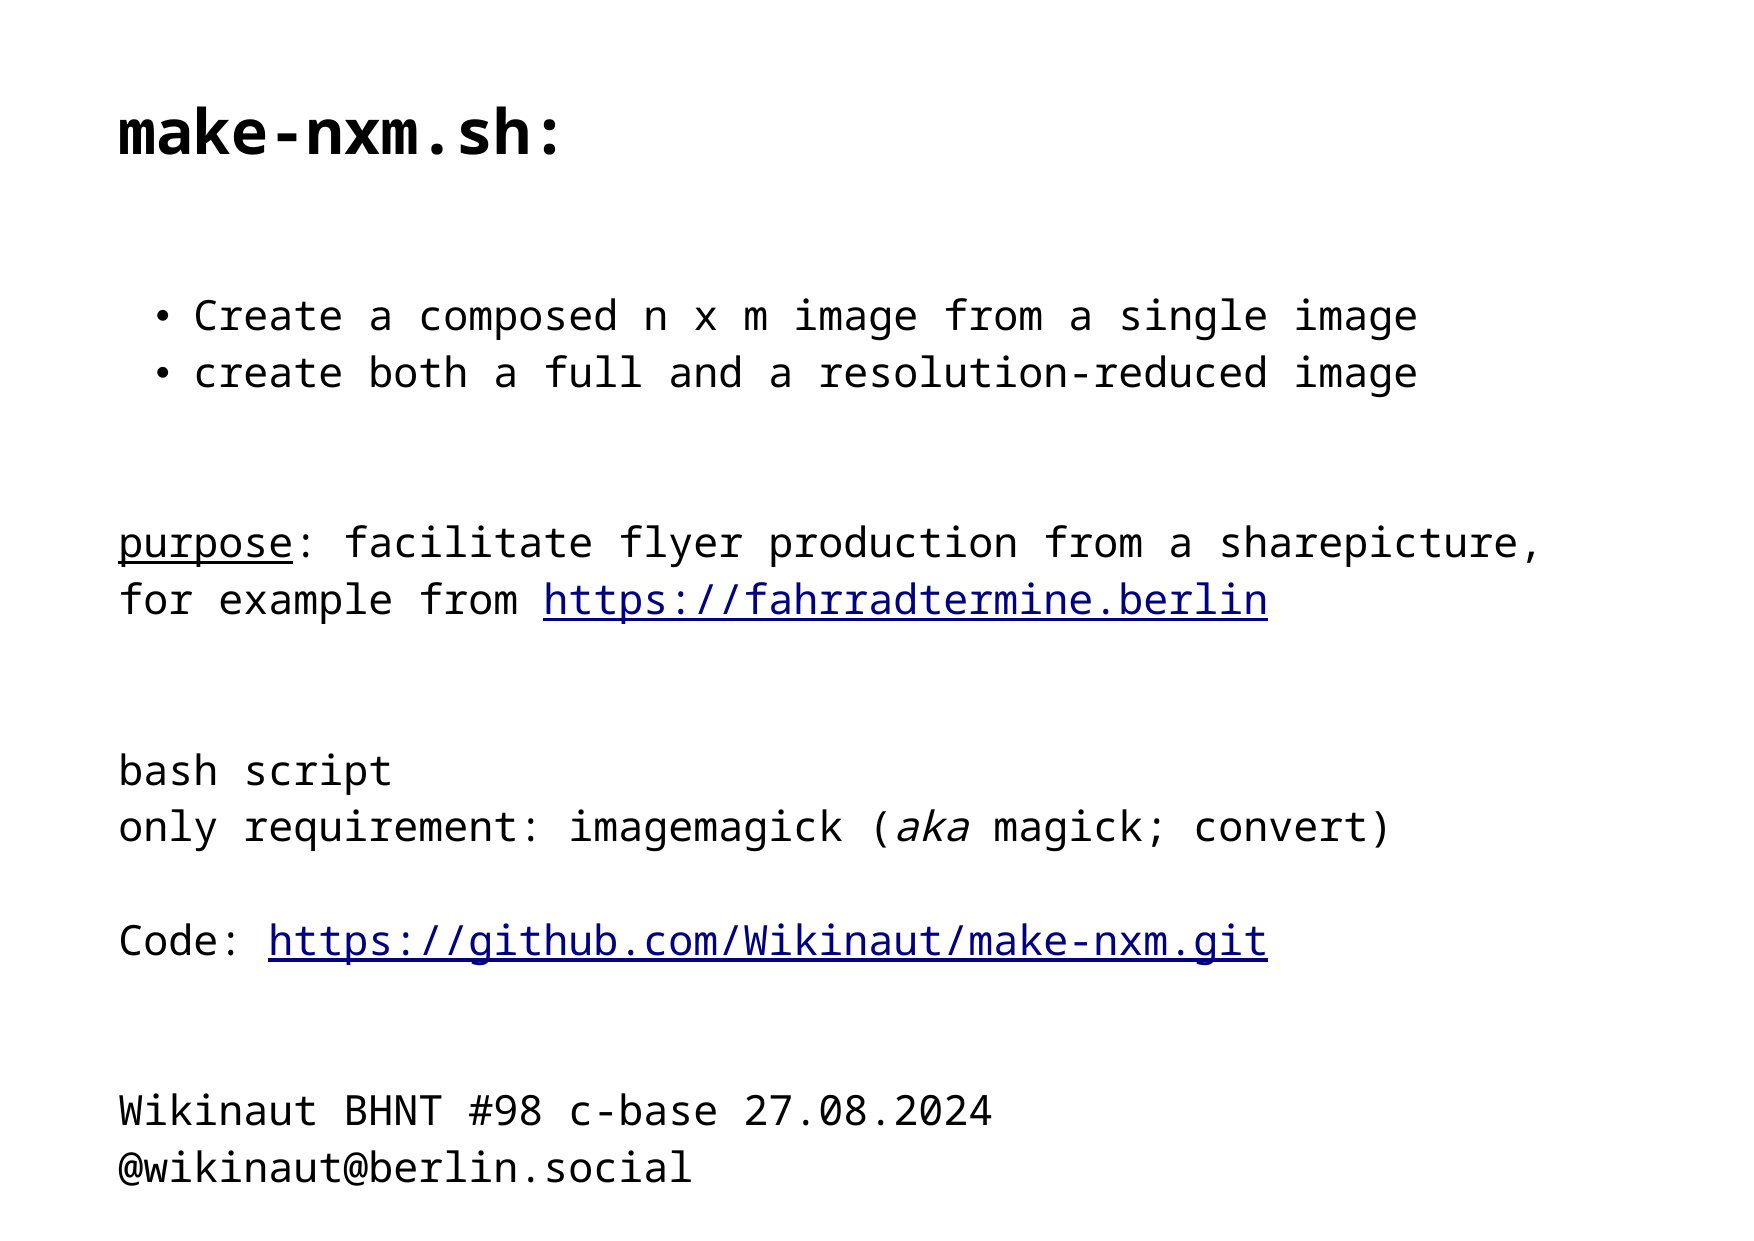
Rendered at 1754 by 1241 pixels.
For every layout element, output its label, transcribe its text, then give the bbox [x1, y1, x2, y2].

text Code: https://github.com/Wikinaut/make-nxm.git [118, 911, 1636, 967]
text Wikinaut BHNT #98 c-base 27.08.2024 [118, 1081, 1636, 1138]
text make-nxm.sh: [118, 87, 1636, 173]
list create both a full and a resolution-reduced image [156, 343, 1636, 456]
text bash script [118, 740, 1636, 797]
list Create a composed n x m image from a single image [156, 286, 1636, 343]
text @wikinaut@berlin.social [118, 1138, 1636, 1194]
text purpose: facilitate flyer production from a sharepicture, for example from https://fahrradtermine.berlin [118, 513, 1636, 627]
text only requirement: imagemagick (aka magick; convert) [118, 797, 1636, 854]
